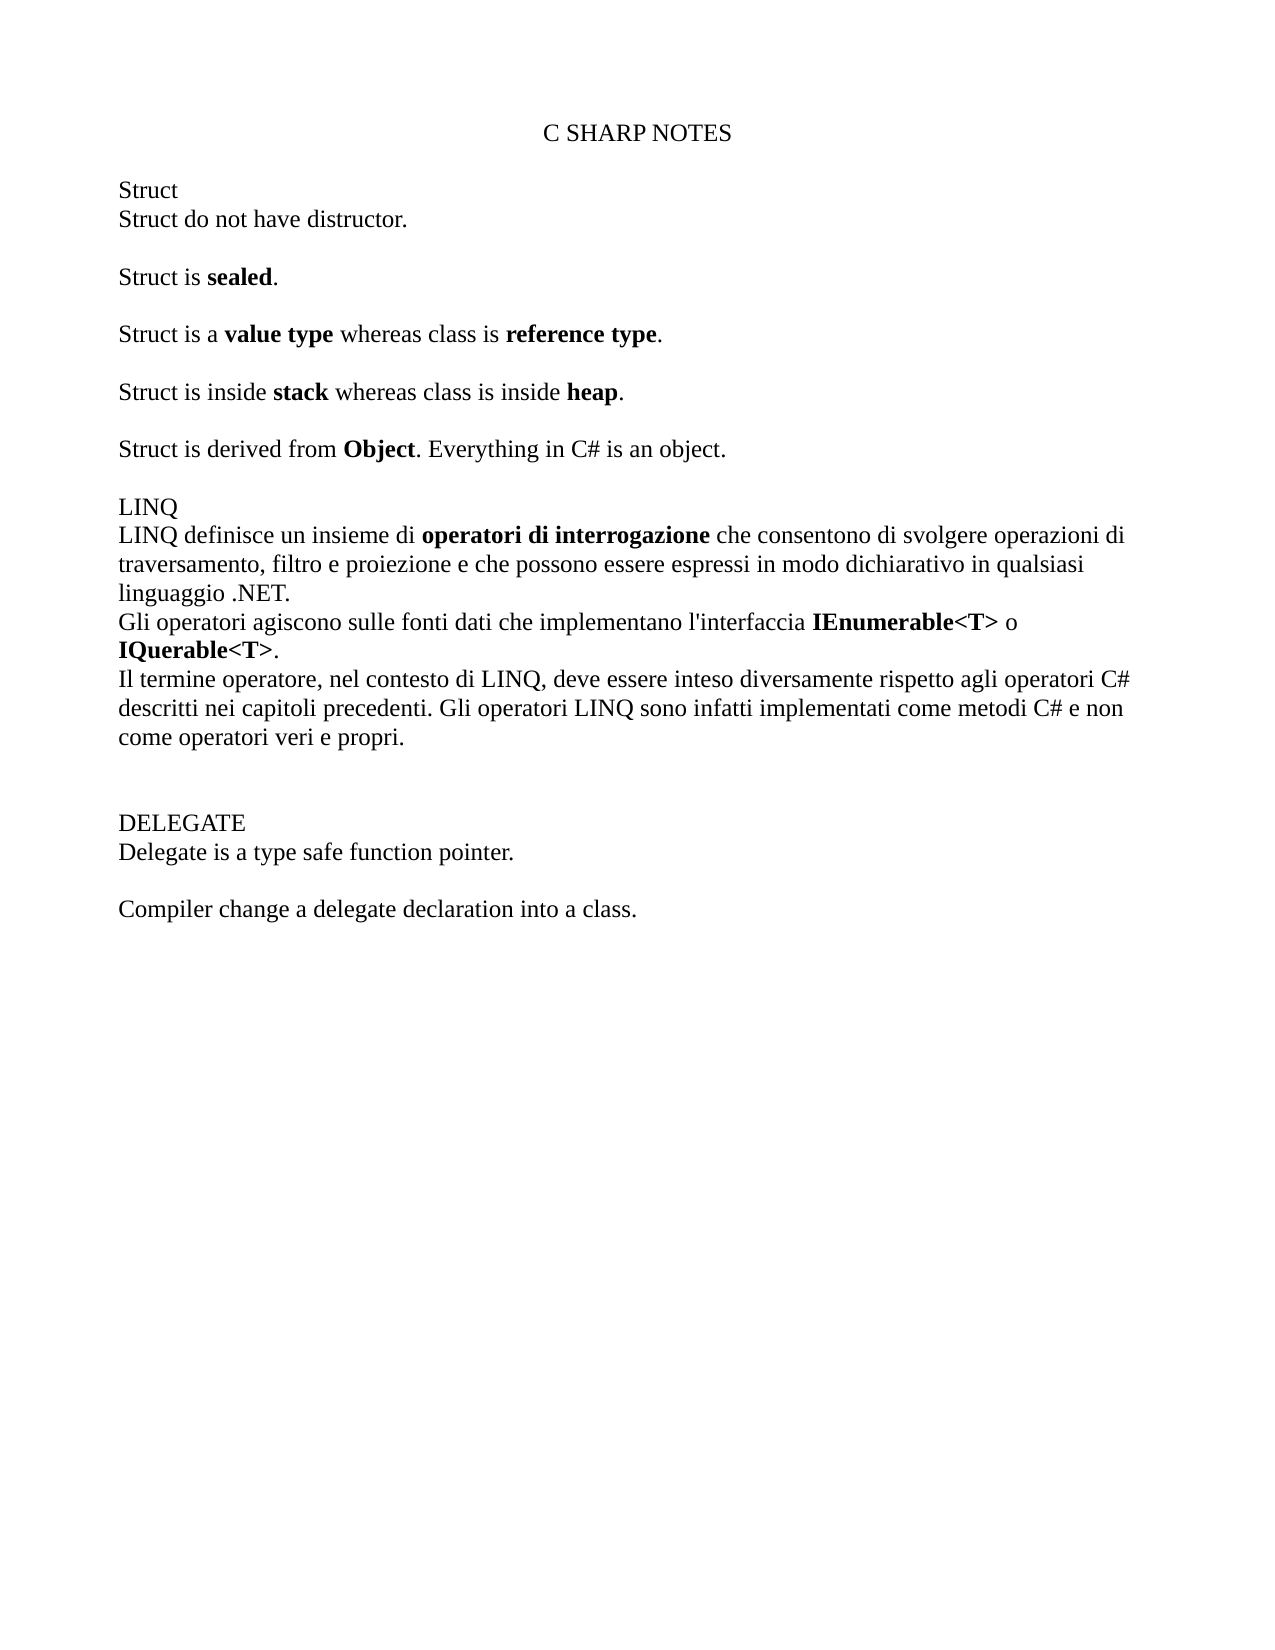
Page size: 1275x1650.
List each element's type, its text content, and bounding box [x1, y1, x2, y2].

text LINQ definisce un insieme di operatori di interrogazione che consentono di svolgere operazioni di traversamento, filtro e proiezione e che possono essere espressi in modo dichiarativo in qualsiasi linguaggio .NET. [118, 521, 1157, 607]
text Struct is a value type whereas class is reference type. [118, 319, 1157, 348]
text LINQ [118, 492, 1157, 521]
text DELEGATE [118, 808, 1157, 837]
text Struct is derived from Object. Everything in C# is an object. [118, 434, 1157, 463]
text Struct is sealed. [118, 262, 1157, 291]
text Delegate is a type safe function pointer. [118, 837, 1157, 866]
text Gli operatori agiscono sulle fonti dati che implementano l'interfaccia IEnumerable<T> o IQuerable<T>. [118, 607, 1157, 664]
text Compiler change a delegate declaration into a class. [118, 894, 1157, 923]
text Struct is inside stack whereas class is inside heap. [118, 377, 1157, 406]
text Il termine operatore, nel contesto di LINQ, deve essere inteso diversamente rispetto agli operatori C# descritti nei capitoli precedenti. Gli operatori LINQ sono infatti implementati come metodi C# e non come operatori veri e propri. [118, 664, 1157, 751]
text C SHARP NOTES [118, 118, 1157, 147]
text Struct do not have distructor. [118, 204, 1157, 233]
text Struct [118, 176, 1157, 204]
